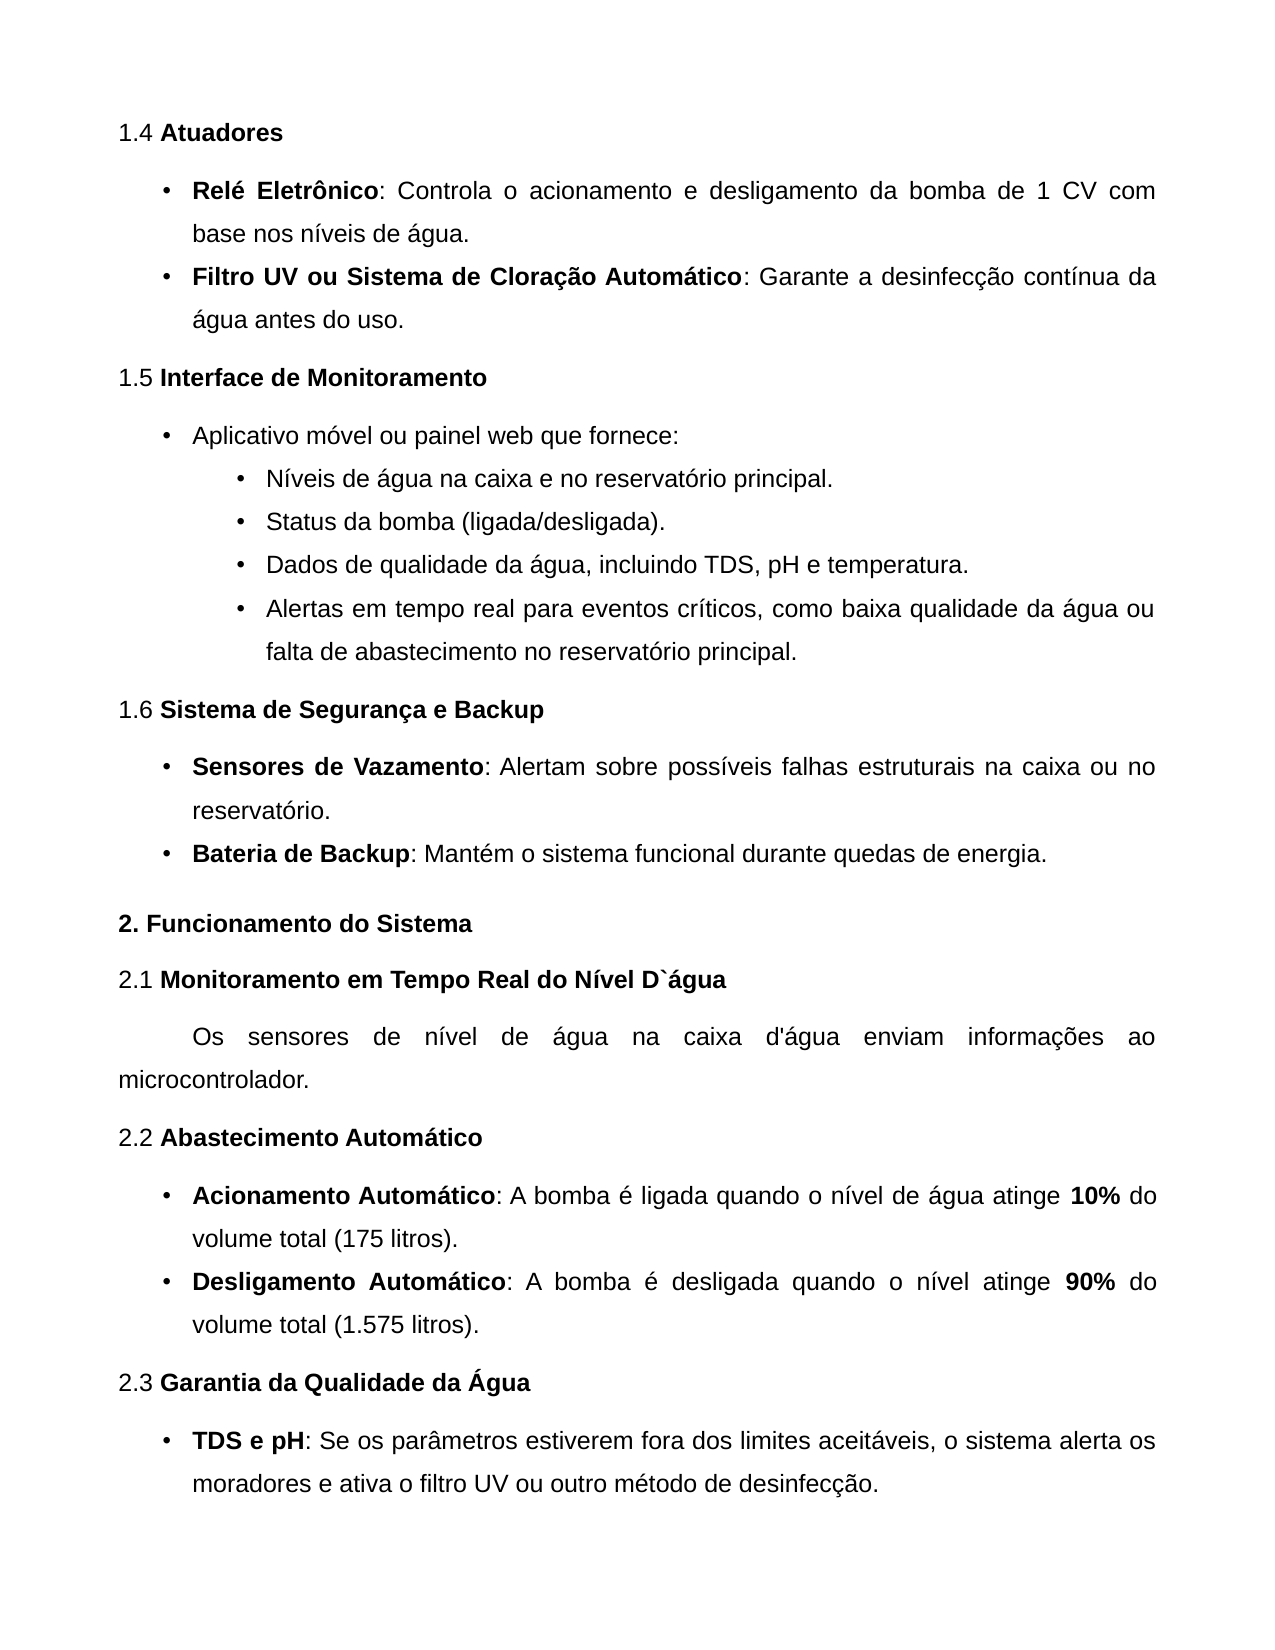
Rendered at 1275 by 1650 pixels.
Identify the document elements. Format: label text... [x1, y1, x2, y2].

text 2.3 Garantia da Qualidade da Água [118, 1368, 1157, 1397]
list TDS e pH: Se os parâmetros estiverem fora dos limites aceitáveis, o sistema alerta os moradores e ativa o filtro UV ou outro método de desinfecção. [162, 1426, 1157, 1498]
text Os sensores de nível de água na caixa d'água enviam informações ao microcontrolador. [118, 1022, 1157, 1094]
list Alertas em tempo real para eventos críticos, como baixa qualidade da água ou falta de abastecimento no reservatório principal. [236, 594, 1157, 666]
text 1.5 Interface de Monitoramento [118, 363, 1157, 392]
text 2.2 Abastecimento Automático [118, 1123, 1157, 1152]
list Níveis de água na caixa e no reservatório principal. [236, 464, 1157, 493]
list Filtro UV ou Sistema de Cloração Automático: Garante a desinfecção contínua da água antes do uso. [162, 262, 1157, 334]
text 2.1 Monitoramento em Tempo Real do Nível D`água [118, 965, 1157, 993]
list Desligamento Automático: A bomba é desligada quando o nível atinge 90% do volume total (1.575 litros). [162, 1267, 1157, 1339]
list Relé Eletrônico: Controla o acionamento e desligamento da bomba de 1 CV com base nos níveis de água. [162, 176, 1157, 248]
list Aplicativo móvel ou painel web que fornece: [162, 421, 1157, 450]
subtitle 2. Funcionamento do Sistema [118, 909, 1157, 938]
list Dados de qualidade da água, incluindo TDS, pH e temperatura. [236, 551, 1157, 579]
text 1.4 Atuadores [118, 118, 1157, 147]
text 1.6 Sistema de Segurança e Backup [118, 695, 1157, 723]
list Bateria de Backup: Mantém o sistema funcional durante quedas de energia. [162, 839, 1157, 868]
list Sensores de Vazamento: Alertam sobre possíveis falhas estruturais na caixa ou no reservatório. [162, 752, 1157, 824]
list Acionamento Automático: A bomba é ligada quando o nível de água atinge 10% do volume total (175 litros). [162, 1181, 1157, 1253]
list Status da bomba (ligada/desligada). [236, 507, 1157, 536]
